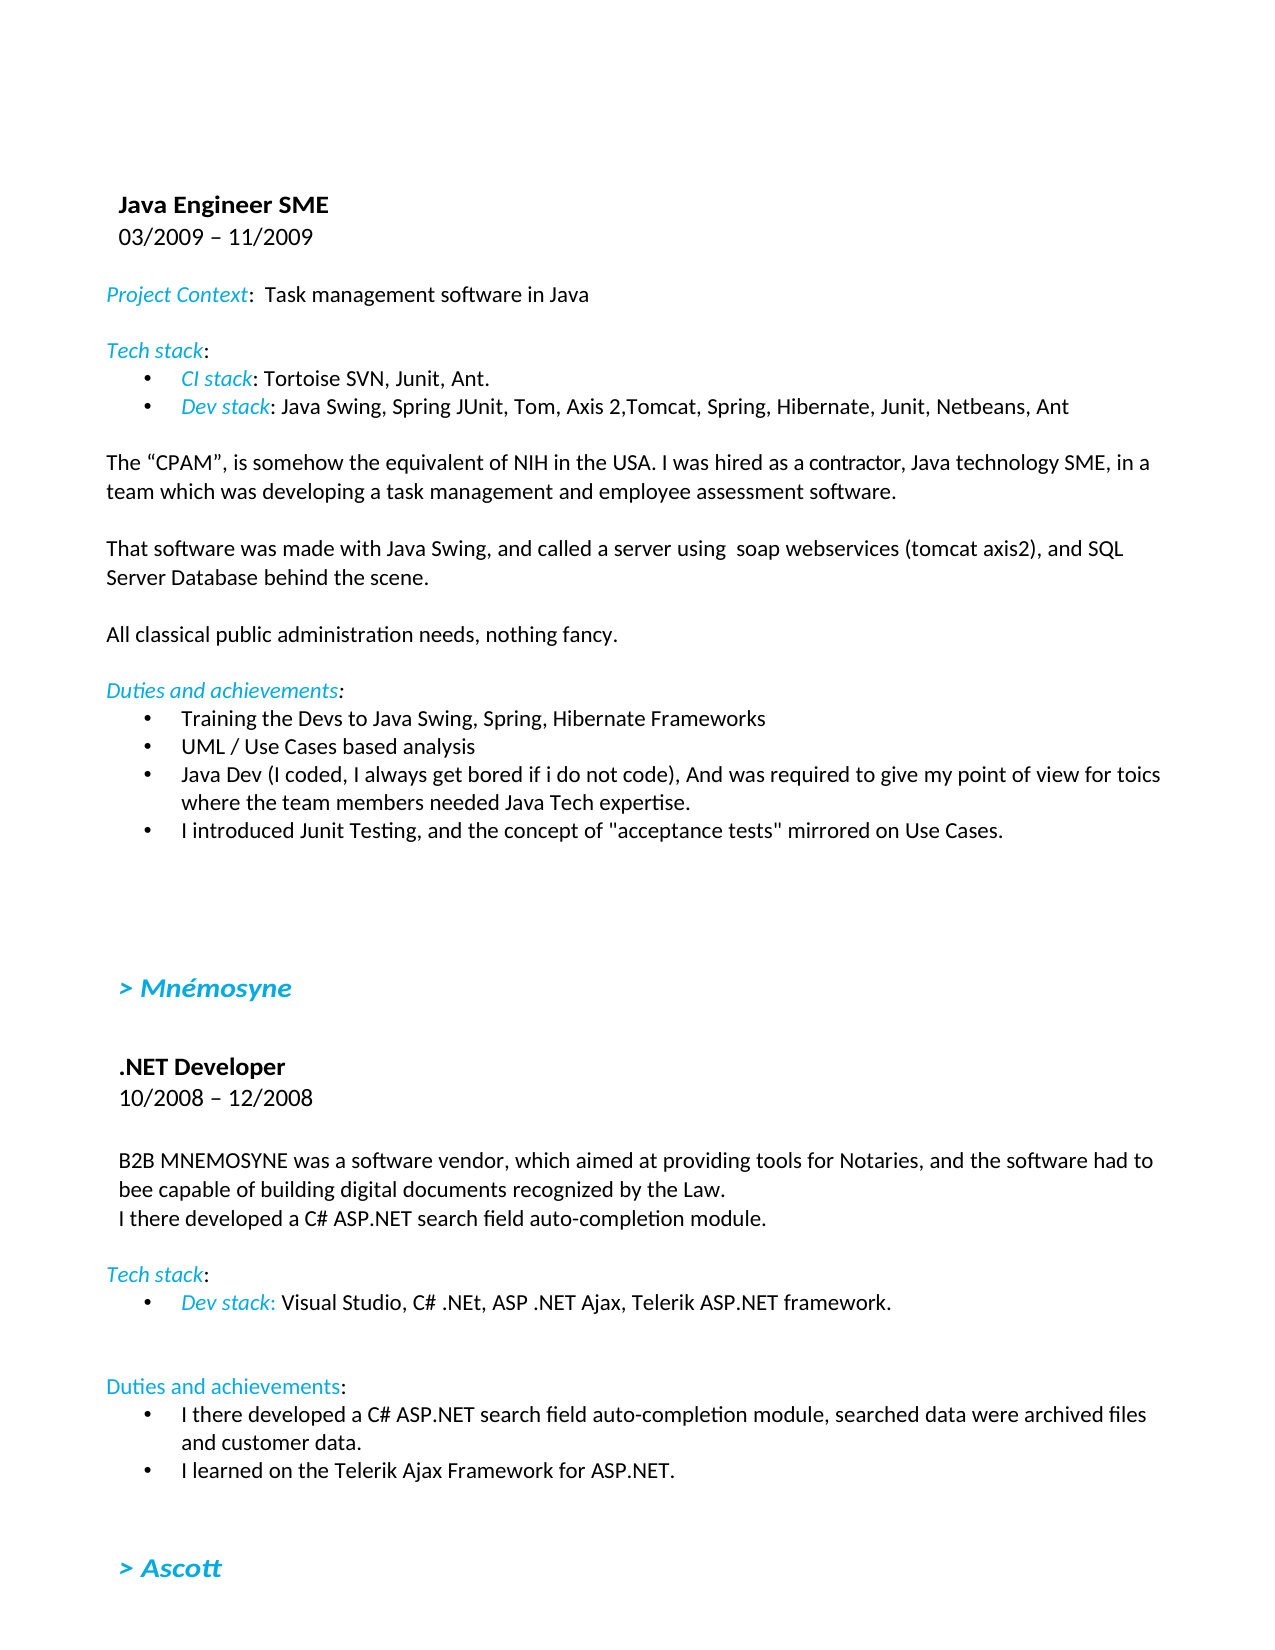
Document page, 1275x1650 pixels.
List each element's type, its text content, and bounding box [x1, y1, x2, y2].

list I there developed a C# ASP.NET search field auto-completion module, searched data were archived files and customer data. [144, 1400, 1169, 1456]
text 03/2009 – 11/2009 [118, 221, 1169, 252]
list UML / Use Cases based analysis [144, 732, 1169, 760]
text The “CPAM”, is somehow the equivalent of NIH in the USA. I was hired as a contractor, Java technology SME, in a team which was developing a task management and employee assessment software. [106, 448, 1151, 505]
text All classical public administration needs, nothing fancy. [106, 620, 1169, 648]
text Java Engineer SME [118, 189, 1169, 220]
text Duties and achievements: [106, 1372, 1169, 1400]
text .NET Developer [118, 1051, 1169, 1081]
text Tech stack: [106, 1260, 1169, 1288]
text B2B MNEMOSYNE was a software vendor, which aimed at providing tools for Notaries, and the software had to bee capable of building digital documents recognized by the Law. [118, 1146, 1169, 1203]
text I there developed a C# ASP.NET search field auto-completion module. [118, 1204, 1169, 1232]
text Project Context: Task management software in Java [106, 280, 1169, 308]
text That software was made with Java Swing, and called a server using soap webservices (tomcat axis2), and SQL Server Database behind the scene. [106, 534, 1151, 591]
list Dev stack: Java Swing, Spring JUnit, Tom, Axis 2,Tomcat, Spring, Hibernate, Junit, Netbeans, Ant [144, 392, 1169, 420]
list I introduced Junit Testing, and the concept of "acceptance tests" mirrored on Use Cases. [144, 816, 1169, 844]
subtitle > Mnémosyne [118, 971, 1169, 1004]
list Dev stack: Visual Studio, C# .NEt, ASP .NET Ajax, Telerik ASP.NET framework. [144, 1288, 1169, 1316]
text Tech stack: [106, 336, 1169, 364]
list Java Dev (I coded, I always get bored if i do not code), And was required to give my point of view for toics where the team members needed Java Tech expertise. [144, 760, 1169, 816]
list I learned on the Telerik Ajax Framework for ASP.NET. [144, 1456, 1169, 1484]
list Training the Devs to Java Swing, Spring, Hibernate Frameworks [144, 704, 1169, 732]
text Duties and achievements: [106, 676, 1169, 704]
list CI stack: Tortoise SVN, Junit, Ant. [144, 364, 1169, 392]
text 10/2008 – 12/2008 [118, 1083, 1169, 1113]
subtitle > Ascott [118, 1551, 1169, 1584]
